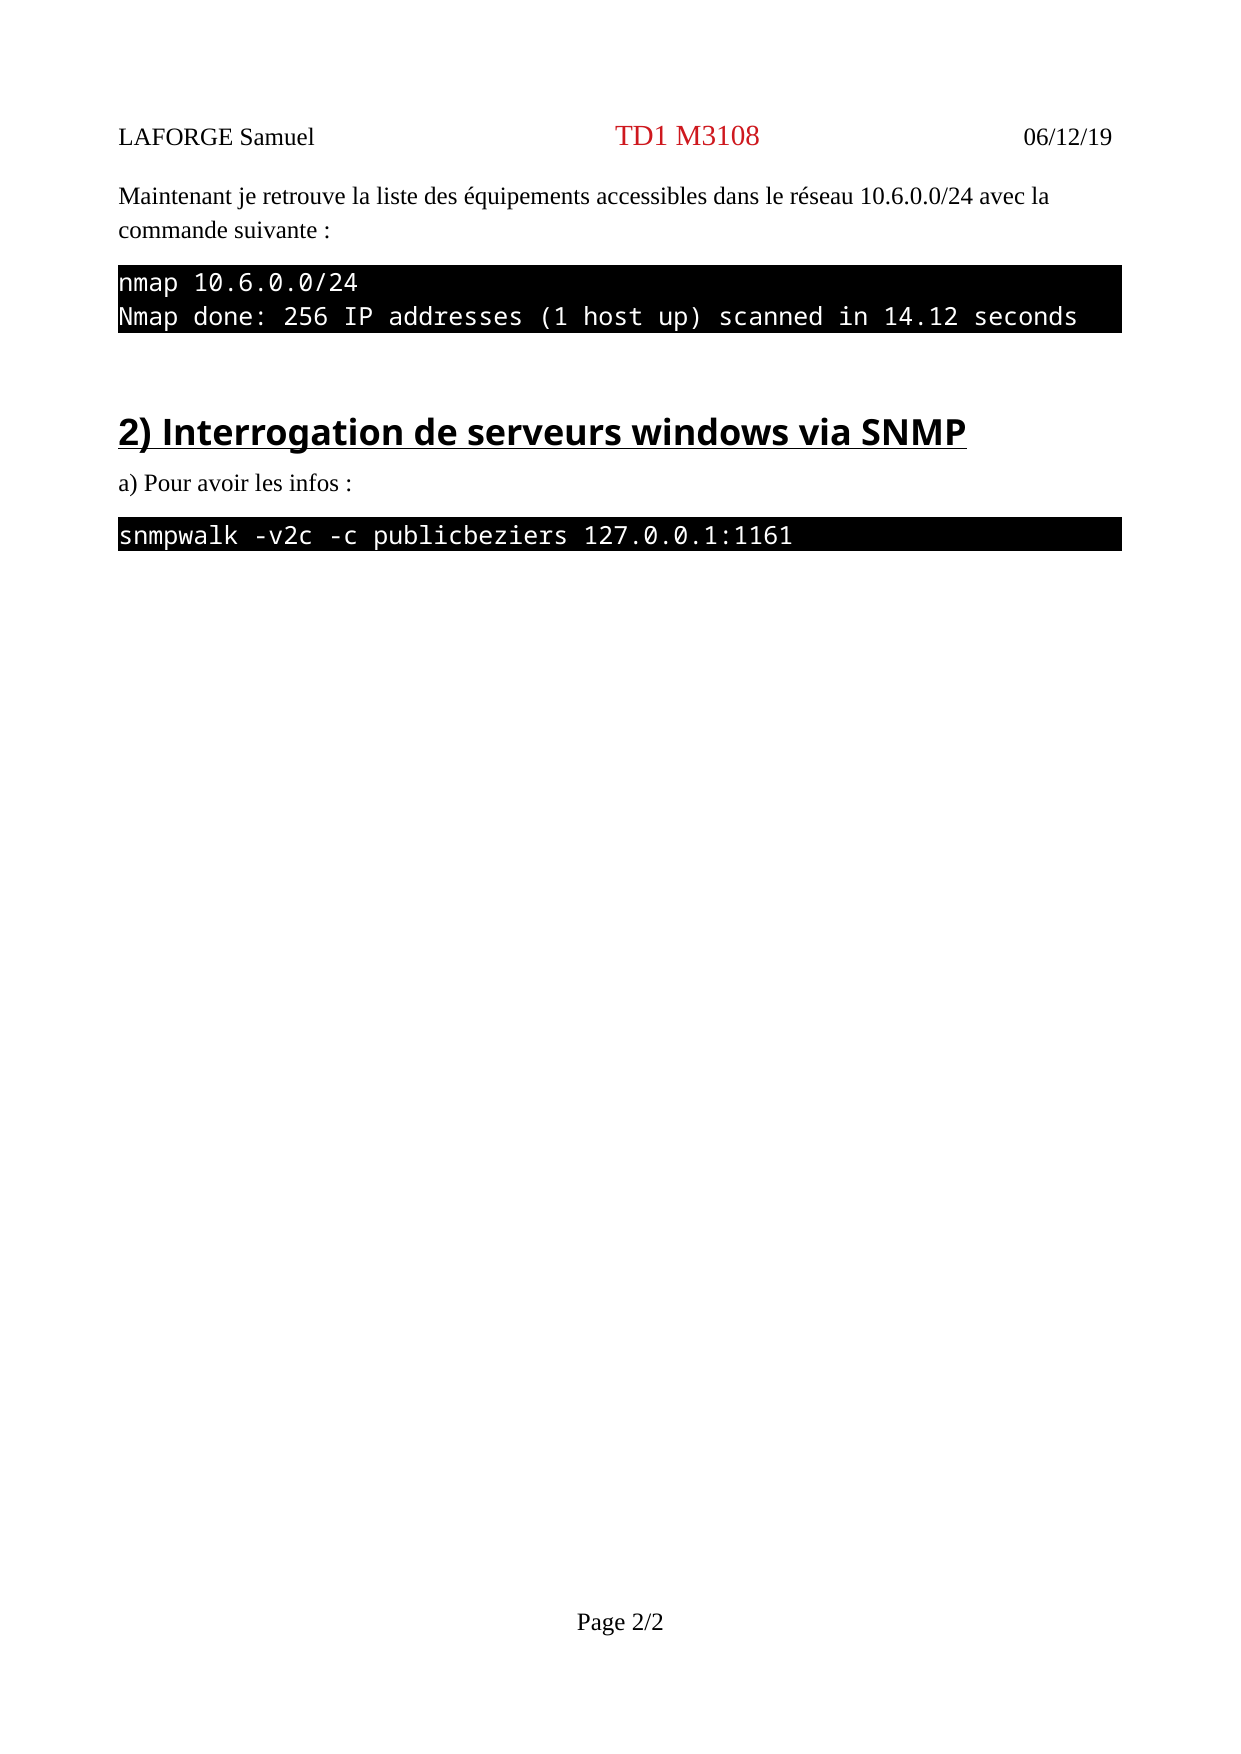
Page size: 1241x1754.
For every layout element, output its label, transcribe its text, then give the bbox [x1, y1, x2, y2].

text Maintenant je retrouve la liste des équipements accessibles dans le réseau 10.6.0.0/24 avec la commande suivante : [118, 181, 1122, 244]
text nmap 10.6.0.0/24 [118, 265, 1122, 299]
subtitle 2) Interrogation de serveurs windows via SNMP [118, 407, 1122, 456]
text snmpwalk -v2c -c publicbeziers 127.0.0.1:1161 [118, 517, 1122, 551]
text Nmap done: 256 IP addresses (1 host up) scanned in 14.12 seconds [118, 299, 1122, 333]
text a) Pour avoir les infos : [118, 468, 1122, 497]
